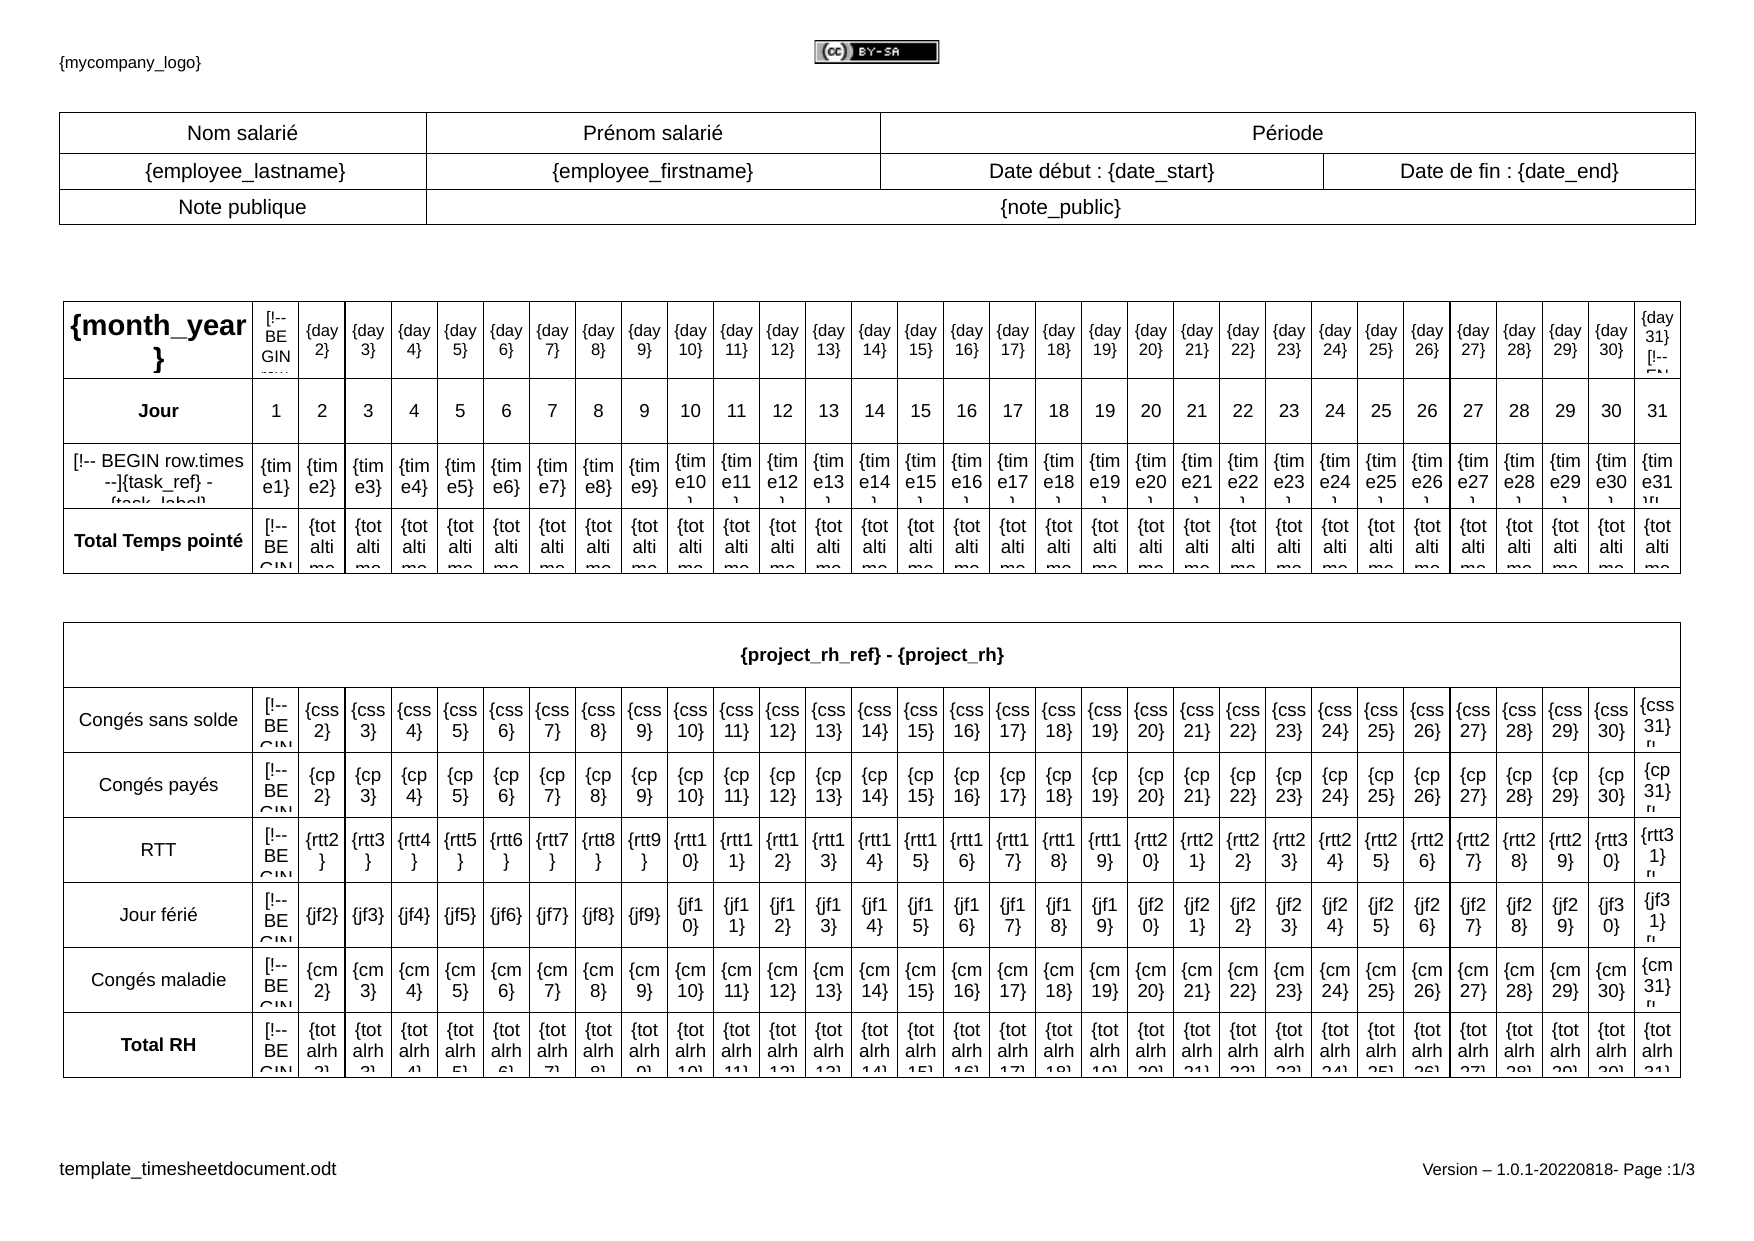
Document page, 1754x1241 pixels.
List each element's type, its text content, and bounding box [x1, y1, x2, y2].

table_cell {time21} [1174, 444, 1219, 508]
table_cell {cm28} [1497, 948, 1542, 1012]
table_cell {time17} [990, 444, 1035, 508]
table_cell {totaltime11} [714, 509, 759, 573]
table_cell {cm13} [806, 948, 851, 1012]
table_cell {time15} [898, 444, 943, 508]
table_header {day22} [1220, 302, 1265, 378]
table_cell 5 [438, 379, 483, 443]
table_cell {css7} [530, 688, 575, 752]
table_cell {totaltime24} [1312, 509, 1357, 573]
table_header {day23} [1266, 302, 1311, 378]
table_cell {cp10} [668, 753, 713, 817]
table_header {day4} [392, 302, 437, 378]
table_cell {css25} [1358, 688, 1403, 752]
table_cell 20 [1128, 379, 1173, 443]
table_cell {totaltime16} [944, 509, 989, 573]
table_cell {css9} [622, 688, 667, 752]
table_cell {jf13} [806, 883, 851, 947]
table_cell 14 [852, 379, 897, 443]
table_cell {jf19} [1082, 883, 1127, 947]
table_cell {totaltime29} [1543, 509, 1588, 573]
table_cell {employee_firstname} [427, 154, 880, 189]
table_cell {totaltime30} [1589, 509, 1634, 573]
table_cell 27 [1451, 379, 1496, 443]
table_cell {cp6} [484, 753, 529, 817]
table_cell {totaltime20} [1128, 509, 1173, 573]
table_cell {cp8} [576, 753, 621, 817]
table_cell {rtt26} [1404, 818, 1449, 882]
table_cell {totalrh24} [1312, 1013, 1357, 1077]
table_cell {totalrh18} [1036, 1013, 1081, 1077]
table_cell {rtt29} [1543, 818, 1588, 882]
table_header Nom salarié [60, 113, 426, 153]
table_cell {rtt12} [760, 818, 805, 882]
table_cell {time19} [1082, 444, 1127, 508]
table_cell {cm12} [760, 948, 805, 1012]
table_header {day2} [299, 302, 344, 378]
table_cell {cm19} [1082, 948, 1127, 1012]
table_cell {time6} [484, 444, 529, 508]
table_cell 8 [576, 379, 621, 443]
table_header [!-- BEGIN row.days --]{day1} [253, 302, 298, 378]
table_cell {jf6} [484, 883, 529, 947]
table_header {day15} [898, 302, 943, 378]
table_header {project_rh_ref} - {project_rh} [64, 623, 1680, 687]
table_cell 22 [1220, 379, 1265, 443]
table_cell {totalrh7} [530, 1013, 575, 1077]
table_cell {totaltime12} [760, 509, 805, 573]
table_cell {totalrh19} [1082, 1013, 1127, 1077]
table_cell {cp18} [1036, 753, 1081, 817]
table_cell {cp14} [852, 753, 897, 817]
table_cell {jf28} [1497, 883, 1542, 947]
table_cell {totalrh31}[!-- END row.totalrhs --] [1635, 1013, 1680, 1077]
table_cell {time14} [852, 444, 897, 508]
table_header {day31}[!-- END row.days --] [1635, 302, 1680, 378]
table_cell {totaltime26} [1404, 509, 1449, 573]
table_cell {cm26} [1404, 948, 1449, 1012]
table_cell 30 [1589, 379, 1634, 443]
table_cell {css26} [1404, 688, 1449, 752]
table_header {day13} [806, 302, 851, 378]
table_header {day24} [1312, 302, 1357, 378]
table_cell {totalrh11} [714, 1013, 759, 1077]
table_header {day26} [1404, 302, 1449, 378]
table_cell {totalrh9} [622, 1013, 667, 1077]
table_cell {jf9} [622, 883, 667, 947]
table_cell [!-- BEGIN row.rtts --]{rtt1} [253, 818, 298, 882]
table_cell {rtt27} [1451, 818, 1496, 882]
table_cell 25 [1358, 379, 1403, 443]
table_cell {time27} [1451, 444, 1496, 508]
table_header {day9} [622, 302, 667, 378]
table_cell 23 [1266, 379, 1311, 443]
table_header {day21} [1174, 302, 1219, 378]
table_cell {cp3} [346, 753, 391, 817]
table_cell {totaltime27} [1451, 509, 1496, 573]
table_cell {css3} [346, 688, 391, 752]
table_cell {employee_lastname} [60, 154, 426, 189]
table_cell {totaltime13} [806, 509, 851, 573]
table_cell {totalrh3} [346, 1013, 391, 1077]
table_header Période [881, 113, 1695, 153]
table_cell {totaltime3} [346, 509, 391, 573]
table_cell {cp17} [990, 753, 1035, 817]
table_cell {cm7} [530, 948, 575, 1012]
table_cell {cp9} [622, 753, 667, 817]
table_cell {cp4} [392, 753, 437, 817]
table_cell {rtt16} [944, 818, 989, 882]
table_cell {cm21} [1174, 948, 1219, 1012]
table_cell {css14} [852, 688, 897, 752]
table_cell Date de fin : {date_end} [1324, 154, 1695, 189]
table_header {day7} [530, 302, 575, 378]
table_cell {totalrh15} [898, 1013, 943, 1077]
table_cell {totalrh23} [1266, 1013, 1311, 1077]
table_cell {time11} [714, 444, 759, 508]
table_cell {time16} [944, 444, 989, 508]
table_cell {css20} [1128, 688, 1173, 752]
table_cell {cm27} [1451, 948, 1496, 1012]
table_cell {rtt23} [1266, 818, 1311, 882]
table_cell {totalrh13} [806, 1013, 851, 1077]
table_header {day18} [1036, 302, 1081, 378]
table_cell {time8} [576, 444, 621, 508]
table_cell {totaltime19} [1082, 509, 1127, 573]
table_cell {cm22} [1220, 948, 1265, 1012]
table_cell {time2} [299, 444, 344, 508]
table_cell {cm30} [1589, 948, 1634, 1012]
table_cell {rtt24} [1312, 818, 1357, 882]
table_cell {cm17} [990, 948, 1035, 1012]
table_cell RTT [64, 818, 252, 882]
table_cell {jf12} [760, 883, 805, 947]
table_cell {time26} [1404, 444, 1449, 508]
table_cell [!-- BEGIN row.totalrhs --]{totalrh1} [253, 1013, 298, 1077]
table_cell {jf10} [668, 883, 713, 947]
table_cell {totaltime2} [299, 509, 344, 573]
table_cell {rtt25} [1358, 818, 1403, 882]
table_cell {note_public} [427, 190, 1695, 224]
table_cell {cp2} [299, 753, 344, 817]
table_cell 29 [1543, 379, 1588, 443]
table_header {day25} [1358, 302, 1403, 378]
table_cell {cp11} [714, 753, 759, 817]
table_cell {jf25} [1358, 883, 1403, 947]
table_cell {time24} [1312, 444, 1357, 508]
table_cell {rtt14} [852, 818, 897, 882]
table_cell 12 [760, 379, 805, 443]
table_cell 6 [484, 379, 529, 443]
table_header {month_year} [64, 302, 252, 378]
table_cell {jf29} [1543, 883, 1588, 947]
table_cell {cp21} [1174, 753, 1219, 817]
table_cell {rtt6} [484, 818, 529, 882]
table_cell {jf20} [1128, 883, 1173, 947]
table_cell {totalrh16} [944, 1013, 989, 1077]
table_cell {totalrh21} [1174, 1013, 1219, 1077]
table_cell {cp22} [1220, 753, 1265, 817]
table_cell {css8} [576, 688, 621, 752]
table_cell {css27} [1451, 688, 1496, 752]
table_cell {cp23} [1266, 753, 1311, 817]
table_cell {cp12} [760, 753, 805, 817]
table_cell 13 [806, 379, 851, 443]
table_cell {jf24} [1312, 883, 1357, 947]
table_cell {cm2} [299, 948, 344, 1012]
table_cell {css22} [1220, 688, 1265, 752]
table_header {day16} [944, 302, 989, 378]
table_cell {totaltime9} [622, 509, 667, 573]
table_cell {rtt17} [990, 818, 1035, 882]
table_cell 18 [1036, 379, 1081, 443]
table_cell 16 [944, 379, 989, 443]
table_cell {cp29} [1543, 753, 1588, 817]
table_cell 21 [1174, 379, 1219, 443]
table_cell {totaltime8} [576, 509, 621, 573]
table_header {day11} [714, 302, 759, 378]
table_cell {cp13} [806, 753, 851, 817]
table_cell {cm18} [1036, 948, 1081, 1012]
table_cell {time4} [392, 444, 437, 508]
table_cell {jf7} [530, 883, 575, 947]
table_cell {totalrh20} [1128, 1013, 1173, 1077]
table_cell 26 [1404, 379, 1449, 443]
table_cell 4 [392, 379, 437, 443]
table_header {day10} [668, 302, 713, 378]
table_cell {css13} [806, 688, 851, 752]
table_cell {time20} [1128, 444, 1173, 508]
table_cell {cm20} [1128, 948, 1173, 1012]
table_cell {cm24} [1312, 948, 1357, 1012]
table_cell {jf30} [1589, 883, 1634, 947]
table_cell {cm14} [852, 948, 897, 1012]
table_header {day20} [1128, 302, 1173, 378]
table_cell {css4} [392, 688, 437, 752]
table_cell {css17} [990, 688, 1035, 752]
table_cell Total Temps pointé [64, 509, 252, 573]
table_cell [!-- BEGIN row.cms --]{cm1} [253, 948, 298, 1012]
table_cell {css28} [1497, 688, 1542, 752]
table_cell {jf5} [438, 883, 483, 947]
table_header {day27} [1451, 302, 1496, 378]
table_cell {rtt19} [1082, 818, 1127, 882]
table_cell {cm4} [392, 948, 437, 1012]
table_cell {totalrh5} [438, 1013, 483, 1077]
table_cell {cm29} [1543, 948, 1588, 1012]
table_cell Congés payés [64, 753, 252, 817]
table_cell {cp15} [898, 753, 943, 817]
table_header {day29} [1543, 302, 1588, 378]
table_cell {rtt5} [438, 818, 483, 882]
table_cell {css11} [714, 688, 759, 752]
table_cell {totalrh2} [299, 1013, 344, 1077]
table_cell {totaltime10} [668, 509, 713, 573]
table_cell [!-- BEGIN row.totaltimes --]{totaltime1} [253, 509, 298, 573]
table_cell {totalrh8} [576, 1013, 621, 1077]
table_cell {totalrh17} [990, 1013, 1035, 1077]
table_cell {cp25} [1358, 753, 1403, 817]
table_cell {cm16} [944, 948, 989, 1012]
table_cell {rtt18} [1036, 818, 1081, 882]
table_cell {rtt8} [576, 818, 621, 882]
table_cell {totaltime18} [1036, 509, 1081, 573]
table_cell {cp24} [1312, 753, 1357, 817]
table_cell {time13} [806, 444, 851, 508]
table_cell {totalrh4} [392, 1013, 437, 1077]
table_cell {css12} [760, 688, 805, 752]
table_cell {totalrh26} [1404, 1013, 1449, 1077]
table_cell Note publique [60, 190, 426, 224]
table_cell {jf2} [299, 883, 344, 947]
table_cell 24 [1312, 379, 1357, 443]
table_cell {cm15} [898, 948, 943, 1012]
table_header {day19} [1082, 302, 1127, 378]
table_cell {css29} [1543, 688, 1588, 752]
table_cell {rtt3} [346, 818, 391, 882]
table_cell {totaltime25} [1358, 509, 1403, 573]
table_cell 7 [530, 379, 575, 443]
table_cell {time22} [1220, 444, 1265, 508]
table_cell {rtt2} [299, 818, 344, 882]
table_cell {cm11} [714, 948, 759, 1012]
table_cell Congés sans solde [64, 688, 252, 752]
table_cell {css6} [484, 688, 529, 752]
table_cell {time3} [346, 444, 391, 508]
table_cell {cp27} [1451, 753, 1496, 817]
table_cell {cp30} [1589, 753, 1634, 817]
table_cell 10 [668, 379, 713, 443]
table_cell {cm31}[!-- END row.cms --] [1635, 948, 1680, 1012]
table_cell {totalrh12} [760, 1013, 805, 1077]
table_cell {css10} [668, 688, 713, 752]
table_cell 3 [346, 379, 391, 443]
table_cell 2 [299, 379, 344, 443]
table_cell {totaltime4} [392, 509, 437, 573]
table_cell {cp28} [1497, 753, 1542, 817]
table_cell 19 [1082, 379, 1127, 443]
table_cell {totaltime17} [990, 509, 1035, 573]
table_cell {rtt4} [392, 818, 437, 882]
table_cell {rtt10} [668, 818, 713, 882]
table_cell {css19} [1082, 688, 1127, 752]
table_cell {jf16} [944, 883, 989, 947]
table_cell {cm6} [484, 948, 529, 1012]
table_cell 28 [1497, 379, 1542, 443]
table_cell [!-- BEGIN row.times --]{task_ref} - {task_label} [64, 444, 252, 508]
table_cell {time7} [530, 444, 575, 508]
table_cell {css30} [1589, 688, 1634, 752]
table_cell 1 [253, 379, 298, 443]
table_cell {cm9} [622, 948, 667, 1012]
table_cell {totalrh28} [1497, 1013, 1542, 1077]
table_cell {totaltime22} [1220, 509, 1265, 573]
table_cell {totalrh25} [1358, 1013, 1403, 1077]
table_cell {cp26} [1404, 753, 1449, 817]
table_cell {jf31}[!-- END row.jfs --] [1635, 883, 1680, 947]
table_cell {cp5} [438, 753, 483, 817]
table_cell 9 [622, 379, 667, 443]
table_cell {jf11} [714, 883, 759, 947]
table_cell {time28} [1497, 444, 1542, 508]
table_header {day28} [1497, 302, 1542, 378]
table_cell {jf22} [1220, 883, 1265, 947]
table_cell {css15} [898, 688, 943, 752]
table_cell {totalrh14} [852, 1013, 897, 1077]
table_cell {time31}[!-- END row.times --] [1635, 444, 1680, 508]
table_cell Congés maladie [64, 948, 252, 1012]
table_cell {jf4} [392, 883, 437, 947]
table_cell {jf3} [346, 883, 391, 947]
table_cell {cm8} [576, 948, 621, 1012]
table_cell {rtt15} [898, 818, 943, 882]
table_cell {totaltime21} [1174, 509, 1219, 573]
table_cell {time1} [253, 444, 298, 508]
table_cell {rtt11} [714, 818, 759, 882]
table_cell {totaltime28} [1497, 509, 1542, 573]
table_header {day14} [852, 302, 897, 378]
table_cell {totaltime15} [898, 509, 943, 573]
table_cell {totalrh30} [1589, 1013, 1634, 1077]
table_cell 31 [1635, 379, 1680, 443]
table_header {day30} [1589, 302, 1634, 378]
table_cell {css23} [1266, 688, 1311, 752]
table_header {day17} [990, 302, 1035, 378]
table_cell {time9} [622, 444, 667, 508]
table_header {day3} [346, 302, 391, 378]
table_cell {jf14} [852, 883, 897, 947]
table_cell {time23} [1266, 444, 1311, 508]
table_cell {cm5} [438, 948, 483, 1012]
table_cell {css5} [438, 688, 483, 752]
table_cell {jf27} [1451, 883, 1496, 947]
table_header {day5} [438, 302, 483, 378]
table_cell {cm10} [668, 948, 713, 1012]
table_cell {rtt20} [1128, 818, 1173, 882]
table_cell {jf18} [1036, 883, 1081, 947]
table_cell {cp16} [944, 753, 989, 817]
table_cell [!-- BEGIN row.csss --]{css1} [253, 688, 298, 752]
table_cell {totalrh22} [1220, 1013, 1265, 1077]
table_cell {totaltime6} [484, 509, 529, 573]
table_cell {jf17} [990, 883, 1035, 947]
table_cell {jf23} [1266, 883, 1311, 947]
table_cell {totaltime7} [530, 509, 575, 573]
table_cell [!-- BEGIN row.jfs --]{jf1} [253, 883, 298, 947]
table_cell {totaltime5} [438, 509, 483, 573]
table_cell {totalrh29} [1543, 1013, 1588, 1077]
table_cell {totalrh6} [484, 1013, 529, 1077]
table_cell Date début : {date_start} [881, 154, 1323, 189]
table_cell {cp20} [1128, 753, 1173, 817]
table_cell {time25} [1358, 444, 1403, 508]
table_cell {time30} [1589, 444, 1634, 508]
table_cell 11 [714, 379, 759, 443]
table_cell {jf26} [1404, 883, 1449, 947]
table_cell {rtt9} [622, 818, 667, 882]
table_cell {cp31}[!-- END row.cps --] [1635, 753, 1680, 817]
table_cell 17 [990, 379, 1035, 443]
table_cell {time10} [668, 444, 713, 508]
table_cell {time12} [760, 444, 805, 508]
table_cell {jf8} [576, 883, 621, 947]
table_cell {totalrh27} [1451, 1013, 1496, 1077]
table_cell {css2} [299, 688, 344, 752]
table_cell {rtt21} [1174, 818, 1219, 882]
table_cell {rtt31}[!-- END row.rtts --] [1635, 818, 1680, 882]
table_cell Jour [64, 379, 252, 443]
table_header Prénom salarié [427, 113, 880, 153]
table_cell {rtt13} [806, 818, 851, 882]
table_cell {cp19} [1082, 753, 1127, 817]
table_header {day12} [760, 302, 805, 378]
table_cell {css16} [944, 688, 989, 752]
table_cell {css21} [1174, 688, 1219, 752]
table_cell Total RH [64, 1013, 252, 1077]
table_cell {totaltime31}[!-- END row.totaltimes --] [1635, 509, 1680, 573]
table_cell {rtt30} [1589, 818, 1634, 882]
table_cell {cm25} [1358, 948, 1403, 1012]
table_cell {cm23} [1266, 948, 1311, 1012]
table_cell 15 [898, 379, 943, 443]
table_cell {css24} [1312, 688, 1357, 752]
table_cell {css18} [1036, 688, 1081, 752]
table_cell {rtt22} [1220, 818, 1265, 882]
table_cell {cp7} [530, 753, 575, 817]
table_cell {totalrh10} [668, 1013, 713, 1077]
table_cell {rtt7} [530, 818, 575, 882]
table_cell {cm3} [346, 948, 391, 1012]
table_cell {totaltime14} [852, 509, 897, 573]
table_cell [!-- BEGIN row.cps --]{cp1} [253, 753, 298, 817]
table_cell Jour férié [64, 883, 252, 947]
table_header {day6} [484, 302, 529, 378]
table_cell {totaltime23} [1266, 509, 1311, 573]
table_cell {time5} [438, 444, 483, 508]
table_header {day8} [576, 302, 621, 378]
table_cell {rtt28} [1497, 818, 1542, 882]
picture [814, 40, 940, 64]
table_cell {jf15} [898, 883, 943, 947]
table_cell {jf21} [1174, 883, 1219, 947]
table_cell {time18} [1036, 444, 1081, 508]
table_cell {time29} [1543, 444, 1588, 508]
table_cell {css31}[!-- END row.csss --] [1635, 688, 1680, 752]
